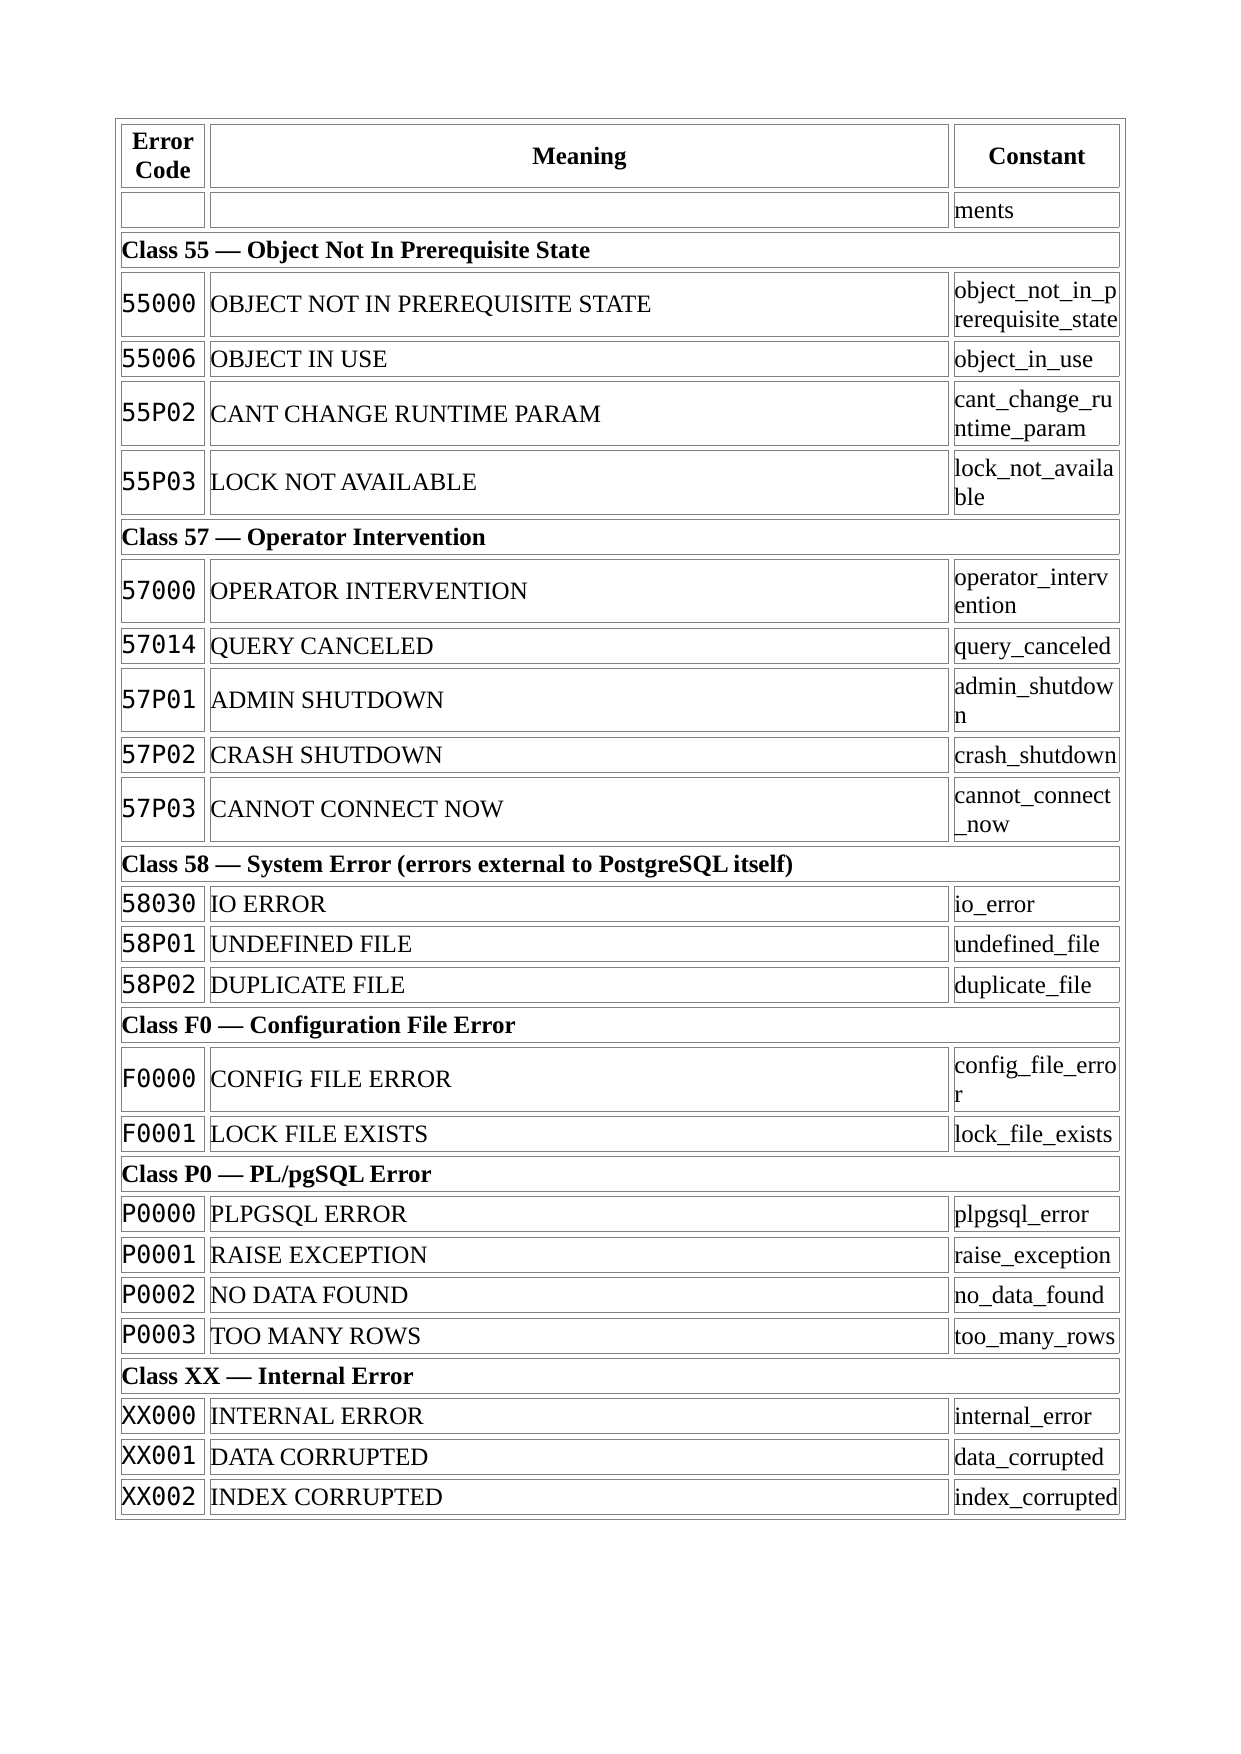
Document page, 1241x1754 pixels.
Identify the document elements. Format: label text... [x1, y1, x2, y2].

table_cell cannot_connect_now [951, 772, 1122, 841]
table_header Meaning [207, 119, 951, 187]
table_cell 58P02 [118, 961, 207, 1002]
table_cell P0003 [118, 1312, 207, 1353]
table_cell config_file_error [951, 1042, 1122, 1111]
table_cell operator_intervention [951, 554, 1122, 622]
table_cell XX000 [118, 1393, 207, 1433]
table_cell UNDEFINED FILE [207, 921, 951, 961]
table_cell OBJECT IN USE [207, 336, 951, 376]
table_cell DUPLICATE FILE [207, 961, 951, 1002]
table_cell P0001 [118, 1231, 207, 1272]
table_cell 55000 [118, 267, 207, 336]
table_cell 55P02 [118, 376, 207, 445]
table_cell PLPGSQL ERROR [207, 1192, 951, 1231]
table_cell raise_exception [951, 1231, 1122, 1272]
table_cell 58030 [118, 881, 207, 921]
table_cell crash_shutdown [951, 731, 1122, 772]
table_cell ADMIN SHUTDOWN [207, 663, 951, 731]
table_cell CANNOT CONNECT NOW [207, 772, 951, 841]
table_cell INDEX CORRUPTED [207, 1474, 951, 1514]
table_cell OPERATOR INTERVENTION [207, 555, 951, 622]
table_cell 55P03 [118, 445, 207, 513]
table_cell index_corrupted [951, 1474, 1122, 1514]
table_cell Class P0 — PL/pgSQL Error [118, 1151, 1122, 1191]
table_cell DATA CORRUPTED [207, 1433, 951, 1473]
table_cell cant_change_runtime_param [951, 376, 1122, 445]
table_cell [207, 187, 951, 227]
table_cell F0000 [118, 1042, 207, 1111]
table_cell Class 58 — System Error (errors external to PostgreSQL itself) [118, 841, 1122, 881]
table_cell 55006 [118, 336, 207, 376]
table_cell lock_file_exists [951, 1111, 1122, 1151]
table_cell [118, 187, 207, 227]
table_cell 57014 [118, 622, 207, 663]
table_cell plpgsql_error [951, 1191, 1122, 1231]
table_cell TOO MANY ROWS [207, 1312, 951, 1353]
table_cell Class 55 — Object Not In Prerequisite State [118, 227, 1122, 267]
table_header Constant [951, 119, 1122, 187]
table_cell object_in_use [951, 336, 1122, 376]
table_cell Class XX — Internal Error [118, 1353, 1122, 1393]
table_cell data_corrupted [951, 1433, 1122, 1473]
table_cell ments [951, 187, 1122, 227]
table_cell P0002 [118, 1272, 207, 1312]
table_cell INTERNAL ERROR [207, 1394, 951, 1433]
table_cell LOCK FILE EXISTS [207, 1111, 951, 1151]
table_cell 57000 [118, 554, 207, 622]
table_cell Class F0 — Configuration File Error [118, 1002, 1122, 1042]
table_cell lock_not_available [951, 445, 1122, 513]
table_cell undefined_file [951, 921, 1122, 961]
table_cell admin_shutdown [951, 663, 1122, 731]
table_cell IO ERROR [207, 882, 951, 921]
table_cell F0001 [118, 1111, 207, 1151]
table_cell 57P03 [118, 772, 207, 841]
table_cell CRASH SHUTDOWN [207, 731, 951, 772]
table_cell Class 57 — Operator Intervention [118, 514, 1122, 553]
table_cell query_canceled [951, 622, 1122, 663]
table_cell internal_error [951, 1393, 1122, 1433]
table_cell object_not_in_prerequisite_state [951, 267, 1122, 336]
table_cell 57P02 [118, 731, 207, 772]
table_cell XX001 [118, 1433, 207, 1473]
table_cell RAISE EXCEPTION [207, 1231, 951, 1272]
table_cell QUERY CANCELED [207, 622, 951, 663]
table_cell XX002 [118, 1474, 207, 1514]
table_cell too_many_rows [951, 1312, 1122, 1353]
table_cell CONFIG FILE ERROR [207, 1043, 951, 1111]
table_cell 57P01 [118, 663, 207, 731]
table_cell CANT CHANGE RUNTIME PARAM [207, 376, 951, 445]
table_cell io_error [951, 881, 1122, 921]
table_cell P0000 [118, 1191, 207, 1231]
table_header Error Code [118, 119, 207, 187]
table_cell NO DATA FOUND [207, 1272, 951, 1312]
table_cell duplicate_file [951, 961, 1122, 1002]
table_cell LOCK NOT AVAILABLE [207, 445, 951, 513]
table_cell OBJECT NOT IN PREREQUISITE STATE [207, 268, 951, 336]
table_cell 58P01 [118, 921, 207, 961]
table_cell no_data_found [951, 1272, 1122, 1312]
